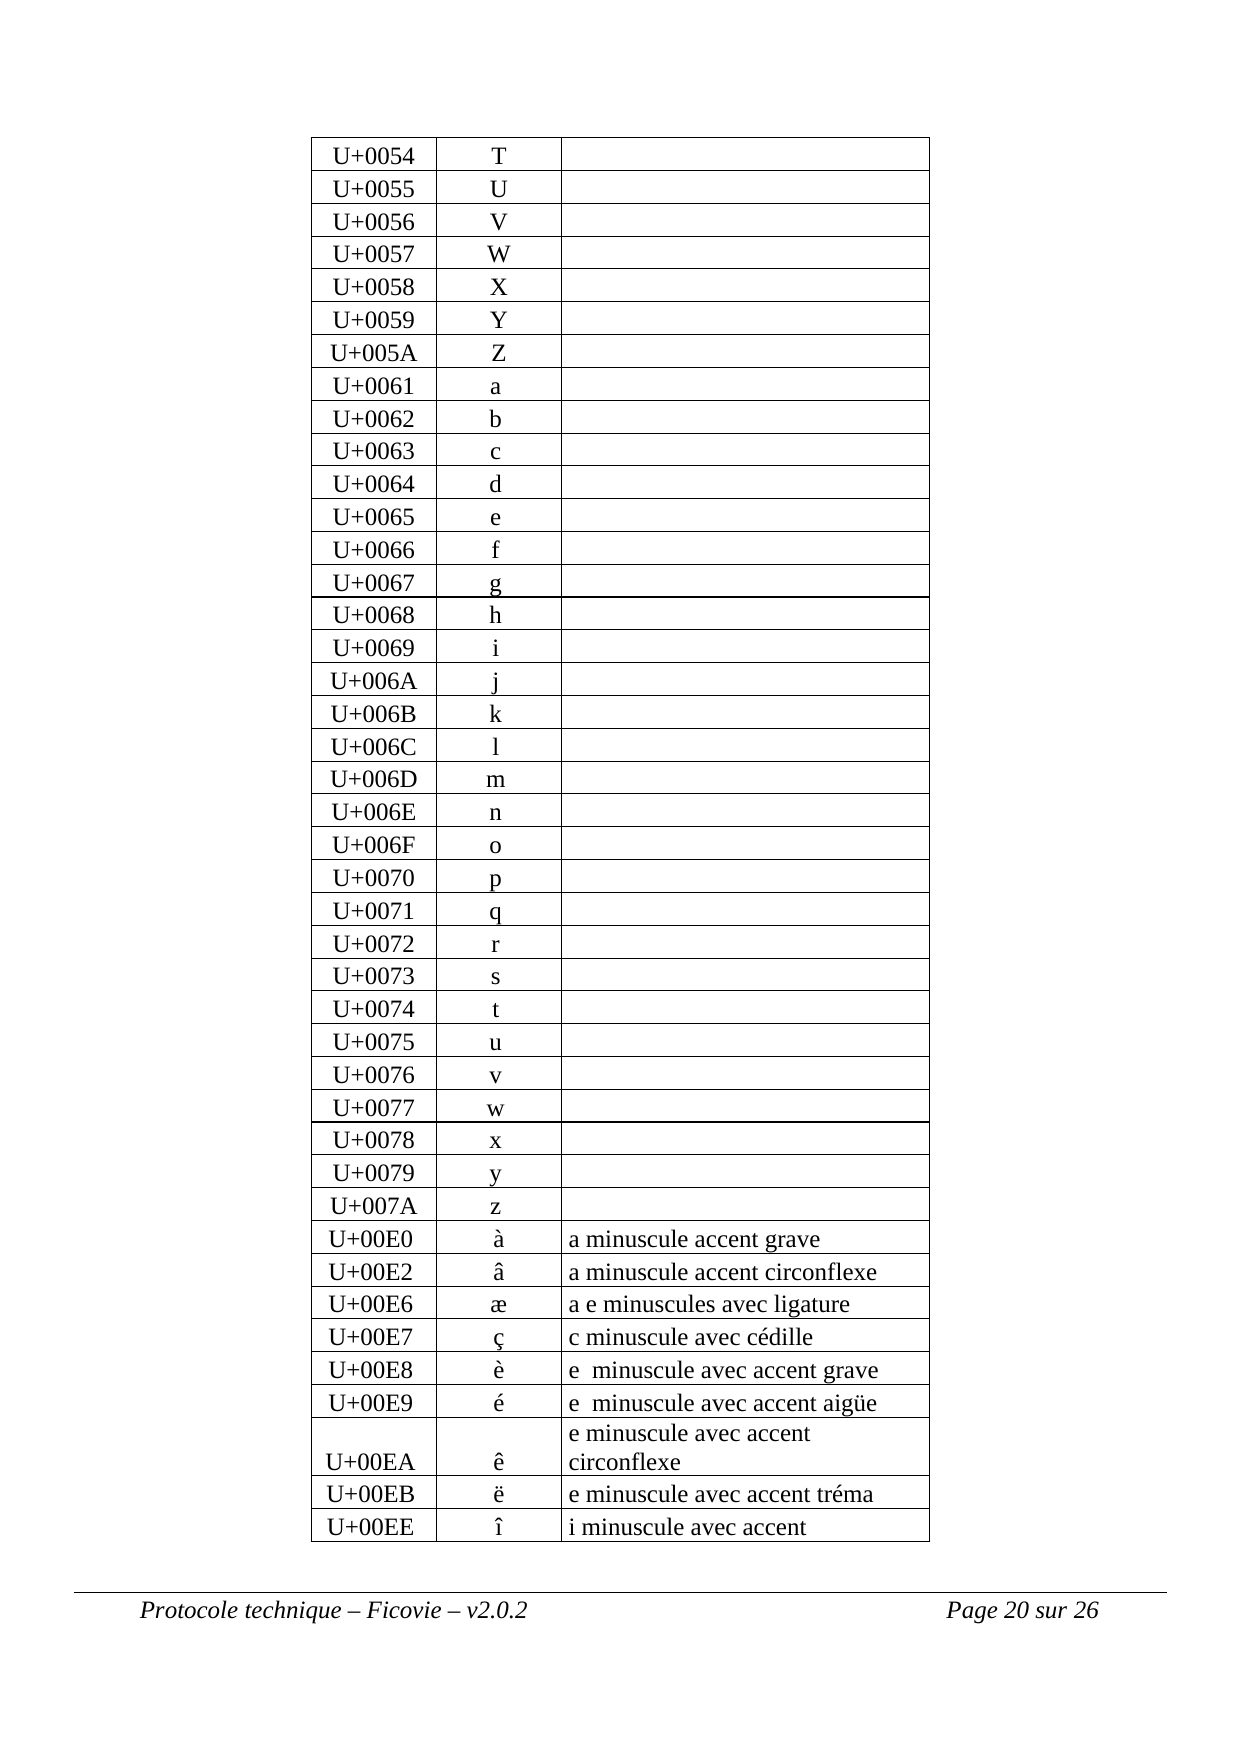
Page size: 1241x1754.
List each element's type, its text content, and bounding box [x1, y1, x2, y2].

table_cell z [437, 1188, 561, 1220]
table_cell U+00E8 [312, 1352, 436, 1384]
table_cell [562, 237, 929, 268]
table_cell U+0068 [312, 598, 436, 629]
table_cell V [437, 204, 561, 236]
table_cell [562, 565, 929, 596]
table_cell U+00E0 [312, 1221, 436, 1253]
table_cell U+00E2 [312, 1254, 436, 1286]
table_cell U+006D [312, 762, 436, 793]
table_cell ê [437, 1418, 561, 1475]
table_cell U+0075 [312, 1024, 436, 1056]
table_cell U+0063 [312, 434, 436, 465]
table_cell i [437, 630, 561, 662]
table_cell r [437, 926, 561, 957]
table_cell [562, 1155, 929, 1187]
table_cell [562, 1188, 929, 1220]
table_cell U+006C [312, 729, 436, 761]
table_cell X [437, 269, 561, 301]
table_cell [562, 762, 929, 793]
table_cell [562, 466, 929, 498]
table_cell [562, 302, 929, 334]
table_cell U+0061 [312, 368, 436, 399]
table_cell [562, 269, 929, 301]
table_cell s [437, 959, 561, 990]
table_cell U+0064 [312, 466, 436, 498]
table_cell v [437, 1057, 561, 1089]
table_cell f [437, 532, 561, 564]
table_cell t [437, 991, 561, 1023]
table_cell T [437, 138, 561, 170]
table_cell U+0062 [312, 401, 436, 432]
table_cell c minuscule avec cédille [562, 1319, 929, 1351]
table_cell j [437, 663, 561, 695]
table_cell U+0069 [312, 630, 436, 662]
table_cell U+0070 [312, 860, 436, 892]
table_cell [562, 335, 929, 367]
table_cell U+0065 [312, 499, 436, 531]
table_cell [562, 401, 929, 432]
table_cell U+0077 [312, 1090, 436, 1121]
table_cell [562, 860, 929, 892]
table_cell l [437, 729, 561, 761]
table_cell æ [437, 1287, 561, 1318]
table_cell U+0056 [312, 204, 436, 236]
table_cell x [437, 1123, 561, 1154]
table_cell e minuscule avec accent grave [562, 1352, 929, 1384]
table_cell [562, 827, 929, 859]
table_cell [562, 926, 929, 957]
table_cell é [437, 1385, 561, 1417]
table_cell î [437, 1509, 561, 1541]
table_cell U+00E7 [312, 1319, 436, 1351]
table_cell ë [437, 1476, 561, 1508]
table_cell U+00E9 [312, 1385, 436, 1417]
table_cell a minuscule accent grave [562, 1221, 929, 1253]
table_cell n [437, 794, 561, 826]
table_cell [562, 729, 929, 761]
table_cell [562, 630, 929, 662]
table_cell [562, 598, 929, 629]
table_cell U+006B [312, 696, 436, 728]
table_cell [562, 368, 929, 399]
table_cell U+006F [312, 827, 436, 859]
table_cell U+00EA [312, 1418, 436, 1475]
table_cell è [437, 1352, 561, 1384]
table_cell e [437, 499, 561, 531]
table_cell U+0072 [312, 926, 436, 957]
table_cell a [437, 368, 561, 399]
table_cell [562, 794, 929, 826]
table_cell [562, 991, 929, 1023]
table_cell Y [437, 302, 561, 334]
table_cell w [437, 1090, 561, 1121]
table_cell c [437, 434, 561, 465]
table_cell d [437, 466, 561, 498]
table_cell U+0058 [312, 269, 436, 301]
table_cell [562, 893, 929, 924]
table_cell U+006A [312, 663, 436, 695]
table_cell U [437, 171, 561, 203]
table_cell U+00E6 [312, 1287, 436, 1318]
table_cell h [437, 598, 561, 629]
table_cell q [437, 893, 561, 924]
table_cell [562, 204, 929, 236]
table_cell U+0055 [312, 171, 436, 203]
table_cell U+0066 [312, 532, 436, 564]
table_cell [562, 138, 929, 170]
table_cell [562, 171, 929, 203]
table_cell U+006E [312, 794, 436, 826]
table_cell [562, 499, 929, 531]
table_cell [562, 1090, 929, 1121]
table_cell [562, 663, 929, 695]
table_cell [562, 1024, 929, 1056]
table_cell U+0073 [312, 959, 436, 990]
table_cell g [437, 565, 561, 596]
table_cell Z [437, 335, 561, 367]
table_cell W [437, 237, 561, 268]
table_cell U+0057 [312, 237, 436, 268]
table_cell b [437, 401, 561, 432]
table_cell [562, 1123, 929, 1154]
table_cell m [437, 762, 561, 793]
table_cell a minuscule accent circonflexe [562, 1254, 929, 1286]
table_cell U+0079 [312, 1155, 436, 1187]
table_cell â [437, 1254, 561, 1286]
table_cell U+0078 [312, 1123, 436, 1154]
table_cell à [437, 1221, 561, 1253]
table_cell U+0059 [312, 302, 436, 334]
table_cell o [437, 827, 561, 859]
table_cell U+0054 [312, 138, 436, 170]
table_cell ç [437, 1319, 561, 1351]
table_cell u [437, 1024, 561, 1056]
table_cell e minuscule avec accent tréma [562, 1476, 929, 1508]
table_cell p [437, 860, 561, 892]
table_cell k [437, 696, 561, 728]
table_cell U+0074 [312, 991, 436, 1023]
table_cell U+0067 [312, 565, 436, 596]
table_cell U+0071 [312, 893, 436, 924]
table_cell U+0076 [312, 1057, 436, 1089]
table_cell y [437, 1155, 561, 1187]
table_cell U+005A [312, 335, 436, 367]
table_cell e minuscule avec accent circonflexe [562, 1418, 929, 1475]
table_cell [562, 434, 929, 465]
table_cell e minuscule avec accent aigüe [562, 1385, 929, 1417]
table_cell [562, 1057, 929, 1089]
table_cell U+00EB [312, 1476, 436, 1508]
table_cell U+007A [312, 1188, 436, 1220]
table_cell [562, 959, 929, 990]
table_cell i minuscule avec accent [562, 1509, 929, 1541]
table_cell [562, 532, 929, 564]
table_cell [562, 696, 929, 728]
table_cell a e minuscules avec ligature [562, 1287, 929, 1318]
table_cell U+00EE [312, 1509, 436, 1541]
